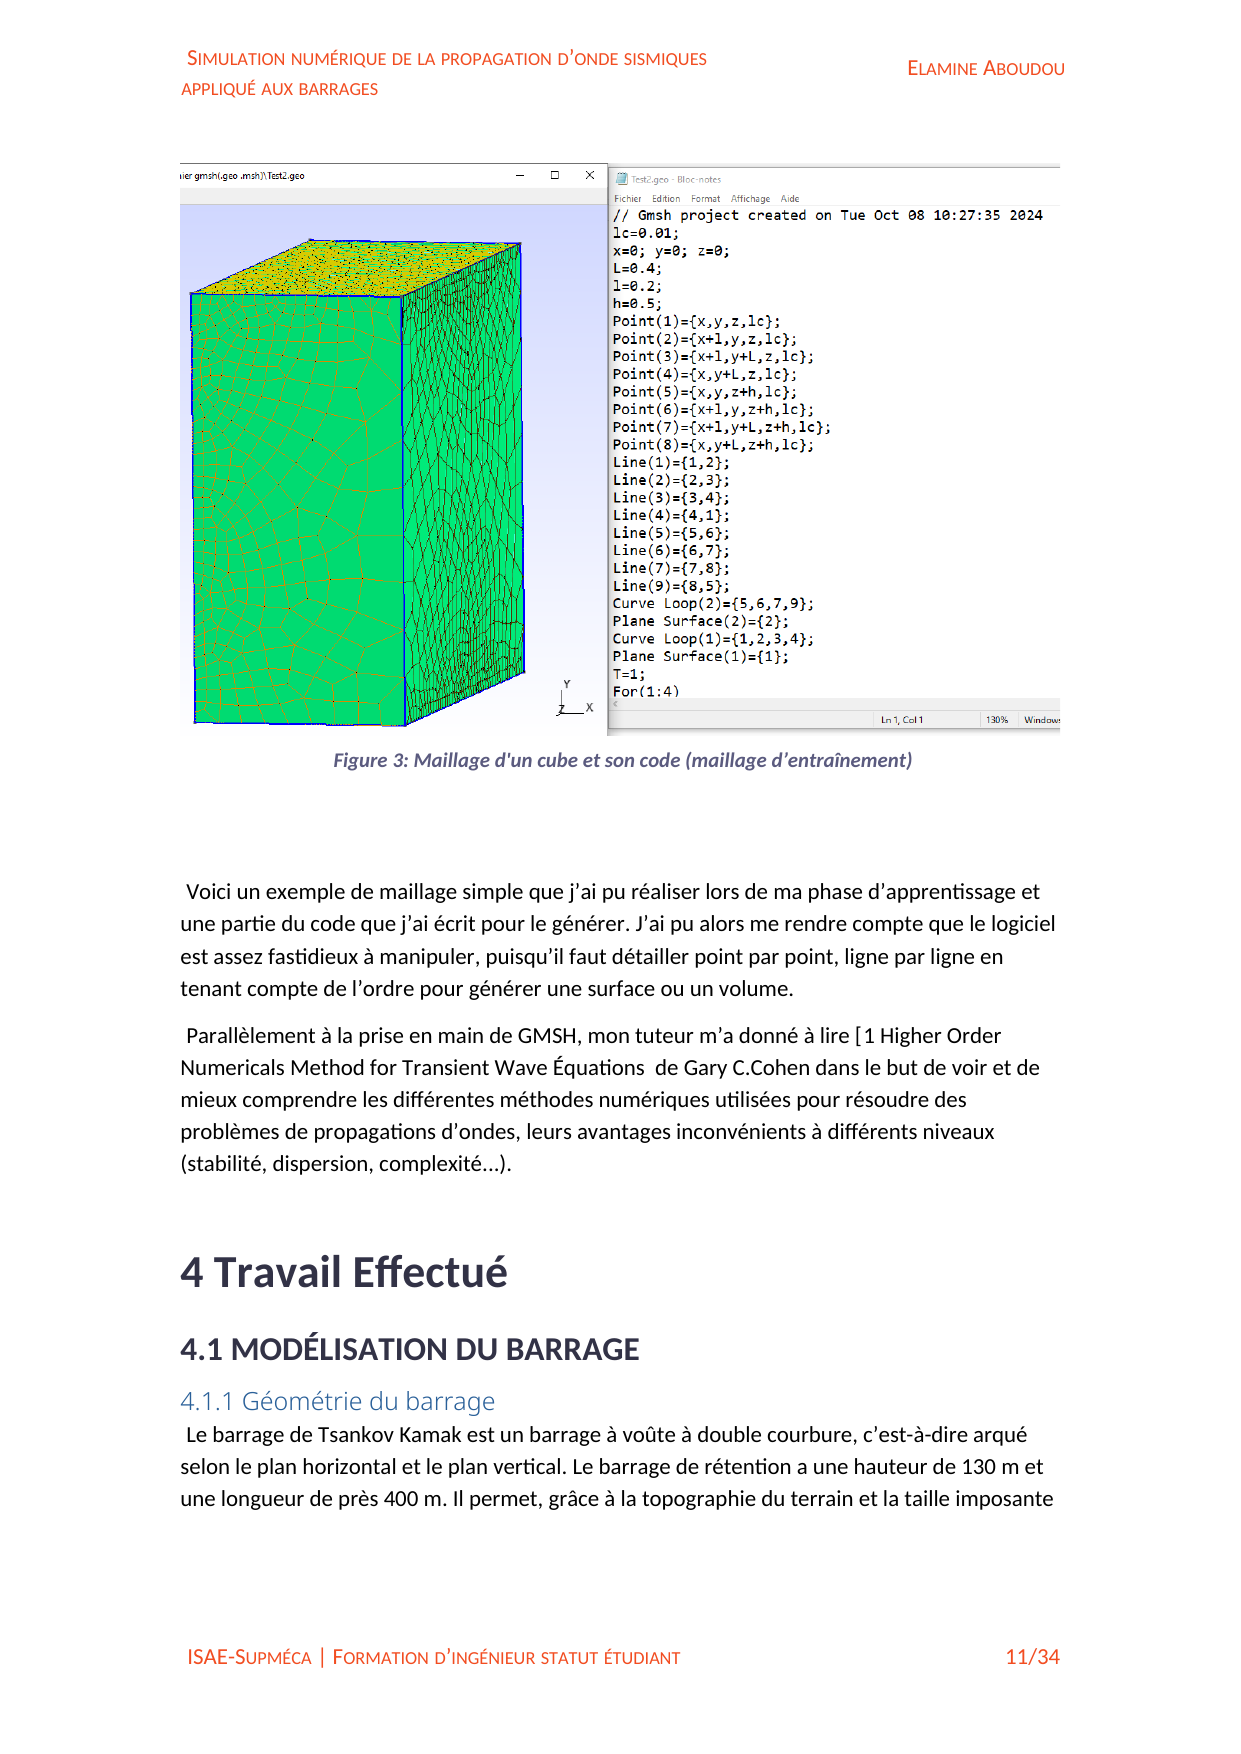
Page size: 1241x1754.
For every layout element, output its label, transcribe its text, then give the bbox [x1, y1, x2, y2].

subtitle 4.1.1 Géométrie du barrage [180, 1384, 1060, 1418]
picture [180, 163, 1060, 736]
text Voici un exemple de maillage simple que j’ai pu réaliser lors de ma phase d’apprentissage et une partie du code que j’ai écrit pour le générer. J’ai pu alors me rendre compte que le logiciel est assez fastidieux à manipuler, puisqu’il faut détailler point par point, ligne par ligne en tenant compte de l’ordre pour générer une surface ou un volume. [180, 877, 1060, 1002]
subtitle 4 Travail Effectué [180, 1243, 1060, 1299]
text Parallèlement à la prise en main de GMSH, mon tuteur m’a donné à lire [1 Higher Order Numericals Method for Transient Wave Équations de Gary C.Cohen dans le but de voir et de mieux comprendre les différentes méthodes numériques utilisées pour résoudre des problèmes de propagations d’ondes, leurs avantages inconvénients à différents niveaux (stabilité, dispersion, complexité...). [180, 1021, 1060, 1177]
text Le barrage de Tsankov Kamak est un barrage à voûte à double courbure, c’est-à-dire arqué selon le plan horizontal et le plan vertical. Le barrage de rétention a une hauteur de 130 m et une longueur de près 400 m. Il permet, grâce à la topographie du terrain et la taille imposante [180, 1420, 1060, 1513]
text Figure 3: Maillage d'un cube et son code (maillage d’entraînement) [163, 163, 1078, 773]
subtitle 4.1 Modélisation du barrage [180, 1328, 1060, 1368]
